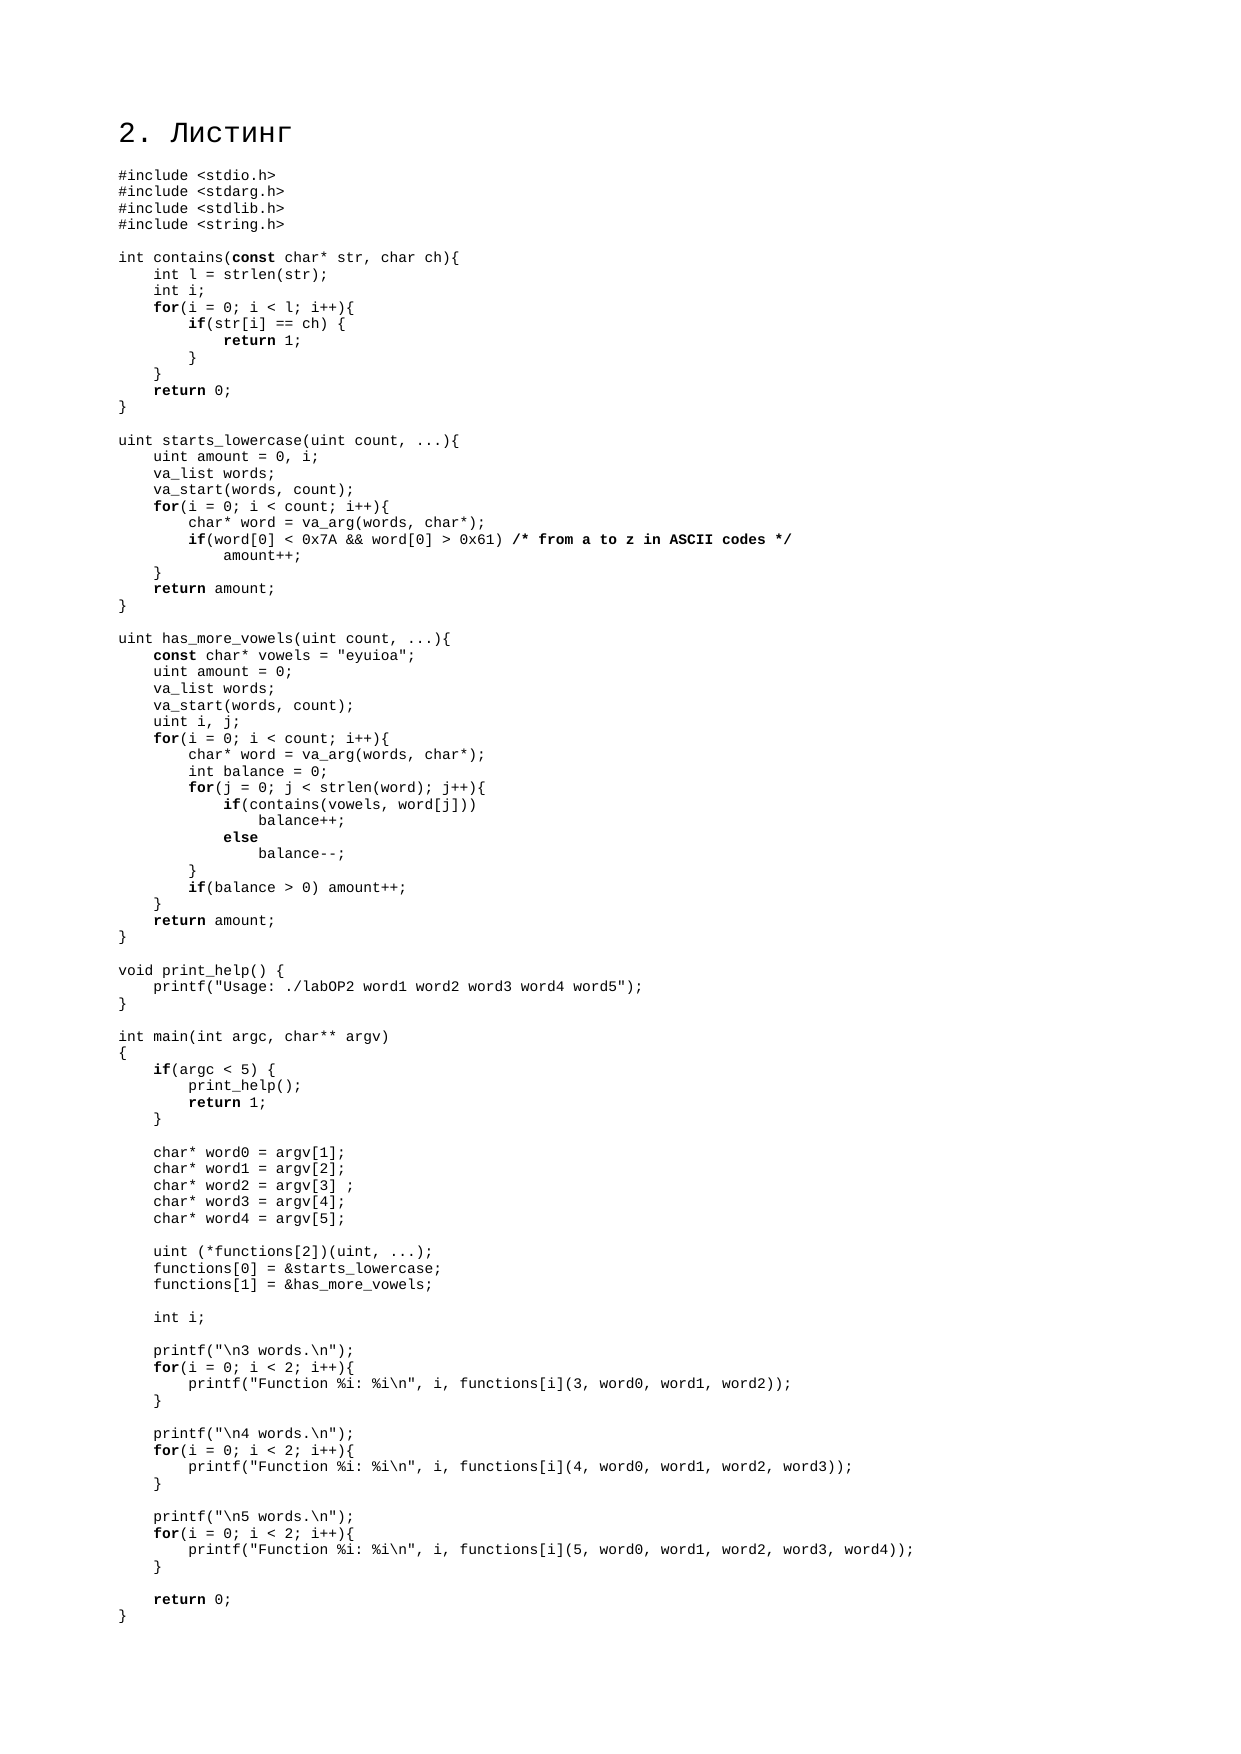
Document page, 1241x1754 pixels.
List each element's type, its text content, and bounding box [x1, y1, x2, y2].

text } [118, 366, 1122, 383]
text functions[1] = &has_more_vowels; [118, 1277, 1122, 1294]
text int contains(const char* str, char ch){ [118, 251, 1122, 267]
text va_list words; [118, 466, 1122, 482]
text uint starts_lowercase(uint count, ...){ [118, 433, 1122, 449]
text functions[0] = &starts_lowercase; [118, 1261, 1122, 1277]
text } [118, 565, 1122, 582]
text for(i = 0; i < 2; i++){ [118, 1360, 1122, 1377]
text { [118, 1046, 1122, 1062]
text return 0; [118, 1592, 1122, 1609]
text #include <stdio.h> [118, 168, 1122, 184]
text #include <string.h> [118, 217, 1122, 234]
text char* word3 = argv[4]; [118, 1194, 1122, 1211]
text void print_help() { [118, 963, 1122, 979]
text char* word = va_arg(words, char*); [118, 516, 1122, 532]
text va_start(words, count); [118, 482, 1122, 499]
text printf("\n3 words.\n"); [118, 1344, 1122, 1360]
text if(word[0] < 0x7A && word[0] > 0x61) /* from a to z in ASCII codes */ [118, 532, 1122, 549]
text return 0; [118, 383, 1122, 399]
text return amount; [118, 582, 1122, 598]
text } [118, 1112, 1122, 1128]
text int main(int argc, char** argv) [118, 1029, 1122, 1046]
text } [118, 1393, 1122, 1410]
text printf("Function %i: %i\n", i, functions[i](3, word0, word1, word2)); [118, 1377, 1122, 1393]
text amount++; [118, 549, 1122, 565]
text va_list words; [118, 681, 1122, 698]
text char* word0 = argv[1]; [118, 1145, 1122, 1161]
text uint (*functions[2])(uint, ...); [118, 1244, 1122, 1261]
text balance--; [118, 847, 1122, 863]
text print_help(); [118, 1079, 1122, 1095]
text if(balance > 0) amount++; [118, 880, 1122, 896]
text int i; [118, 1311, 1122, 1327]
text } [118, 896, 1122, 913]
text balance++; [118, 814, 1122, 830]
text char* word1 = argv[2]; [118, 1161, 1122, 1178]
text uint amount = 0; [118, 664, 1122, 681]
text for(i = 0; i < count; i++){ [118, 499, 1122, 516]
text } [118, 929, 1122, 946]
text } [118, 996, 1122, 1012]
text return 1; [118, 1095, 1122, 1112]
text char* word2 = argv[3] ; [118, 1178, 1122, 1194]
text 2. Листинг [118, 118, 1122, 151]
text printf("Function %i: %i\n", i, functions[i](5, word0, word1, word2, word3, word4)); [118, 1542, 1122, 1559]
text va_start(words, count); [118, 698, 1122, 714]
text for(i = 0; i < l; i++){ [118, 300, 1122, 317]
text char* word4 = argv[5]; [118, 1211, 1122, 1228]
text } [118, 399, 1122, 416]
text } [118, 1476, 1122, 1493]
text uint i, j; [118, 714, 1122, 731]
text uint amount = 0, i; [118, 449, 1122, 466]
text printf("Usage: ./labOP2 word1 word2 word3 word4 word5"); [118, 979, 1122, 996]
text printf("\n5 words.\n"); [118, 1509, 1122, 1526]
text #include <stdlib.h> [118, 201, 1122, 217]
text #include <stdarg.h> [118, 184, 1122, 201]
text } [118, 1559, 1122, 1576]
text } [118, 1609, 1122, 1625]
text uint has_more_vowels(uint count, ...){ [118, 631, 1122, 648]
text printf("\n4 words.\n"); [118, 1426, 1122, 1443]
text int balance = 0; [118, 764, 1122, 781]
text if(str[i] == ch) { [118, 317, 1122, 333]
text for(i = 0; i < 2; i++){ [118, 1526, 1122, 1542]
text for(j = 0; j < strlen(word); j++){ [118, 781, 1122, 797]
text for(i = 0; i < 2; i++){ [118, 1443, 1122, 1459]
text if(argc < 5) { [118, 1062, 1122, 1079]
text for(i = 0; i < count; i++){ [118, 731, 1122, 747]
text printf("Function %i: %i\n", i, functions[i](4, word0, word1, word2, word3)); [118, 1459, 1122, 1476]
text int l = strlen(str); [118, 267, 1122, 284]
text if(contains(vowels, word[j])) [118, 797, 1122, 814]
text return 1; [118, 333, 1122, 350]
text const char* vowels = "eyuioa"; [118, 648, 1122, 664]
text else [118, 830, 1122, 847]
text return amount; [118, 913, 1122, 929]
text } [118, 863, 1122, 880]
text int i; [118, 284, 1122, 300]
text } [118, 350, 1122, 366]
text } [118, 598, 1122, 615]
text char* word = va_arg(words, char*); [118, 747, 1122, 764]
